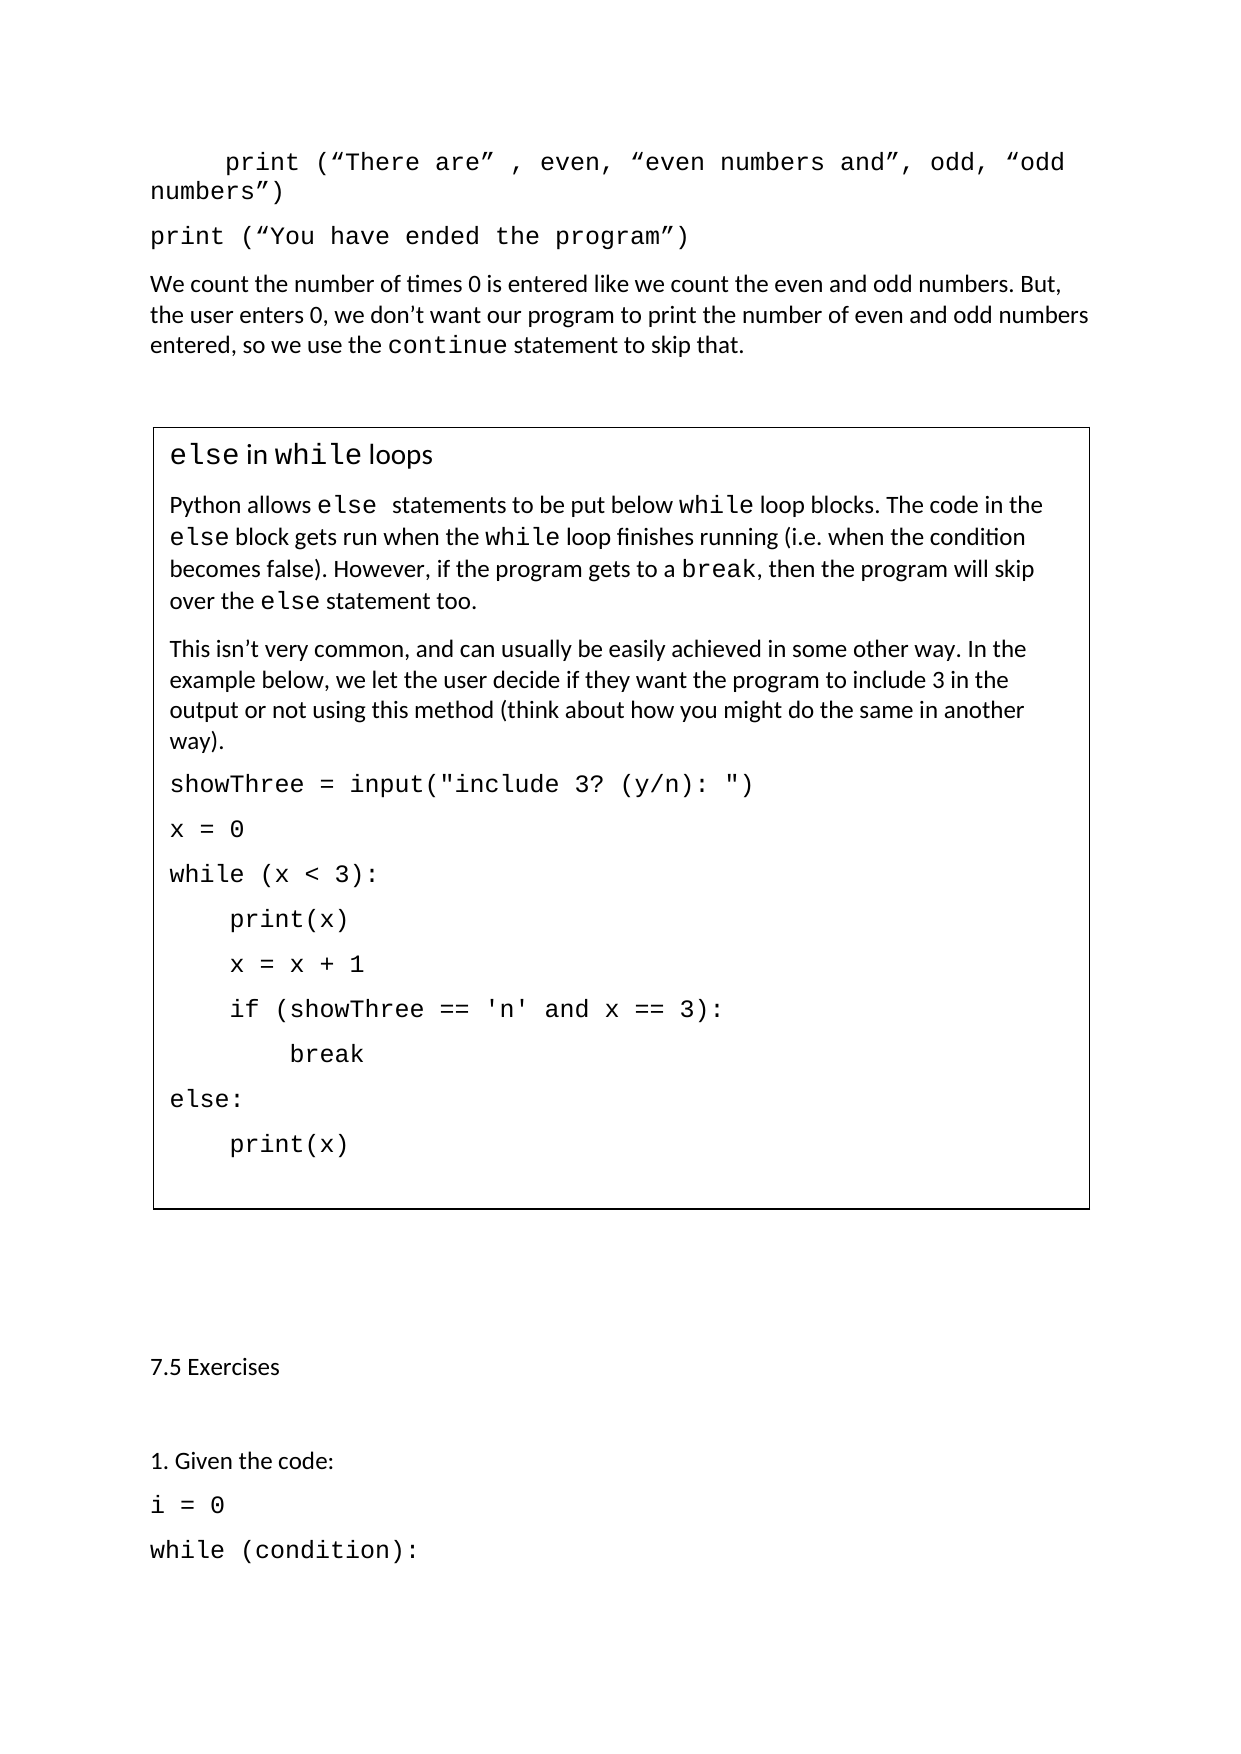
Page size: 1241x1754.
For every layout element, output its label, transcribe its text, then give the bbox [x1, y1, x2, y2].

text print (“You have ended the program”) [150, 223, 1090, 252]
text Python allows else statements to be put below while loop blocks. The code in the else block gets run when the while loop finishes running (i.e. when the condition becomes false). However, if the program gets to a break, then the program will skip over the else statement too. [169, 489, 1074, 617]
text x = x + 1 [169, 952, 1074, 980]
text if (showThree == 'n' and x == 3): [169, 997, 1074, 1025]
text while (x < 3): [169, 862, 1074, 890]
text else: [169, 1087, 1074, 1115]
text We count the number of times 0 is entered like we count the even and odd numbers. But, the user enters 0, we don’t want our program to print the number of even and odd numbers entered, so we use the continue statement to skip that. [150, 268, 1090, 361]
text else in while loops [169, 436, 1074, 473]
text x = 0 [169, 817, 1074, 845]
text break [169, 1042, 1074, 1070]
text i = 0 [150, 1493, 1090, 1521]
text print(x) [169, 1132, 1074, 1160]
text while (condition): [150, 1538, 1090, 1566]
text 1. Given the code: [150, 1445, 1090, 1476]
text print (“There are” , even, “even numbers and”, odd, “odd numbers”) [150, 150, 1090, 207]
text 7.5 Exercises [150, 1351, 1090, 1382]
text This isn’t very common, and can usually be easily achieved in some other way. In the example below, we let the user decide if they want the program to include 3 in the output or not using this method (think about how you might do the same in another way). [169, 633, 1074, 755]
text showThree = input("include 3? (y/n): ") [169, 772, 1074, 800]
text print(x) [169, 907, 1074, 935]
